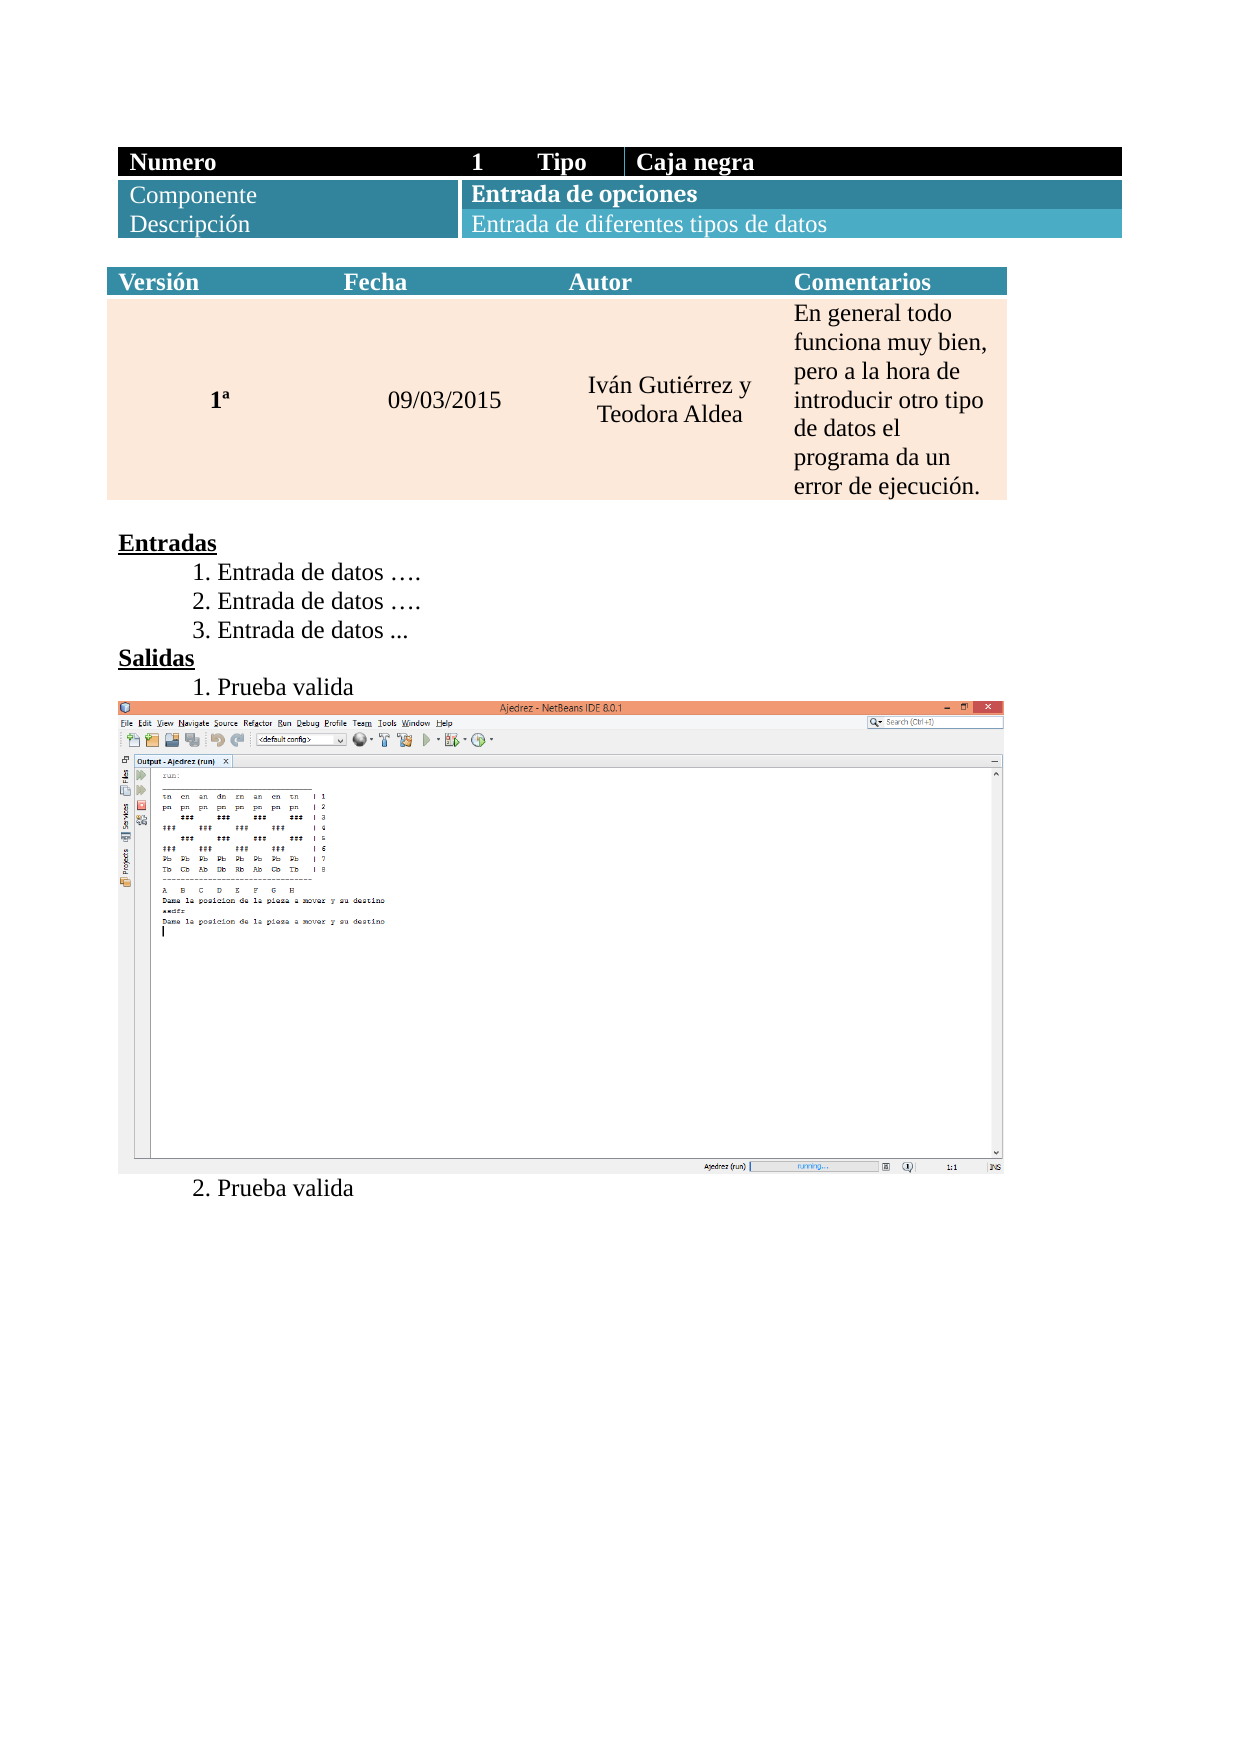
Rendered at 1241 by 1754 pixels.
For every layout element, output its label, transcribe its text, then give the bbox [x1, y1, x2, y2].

table_header Comentarios [782, 267, 1007, 295]
picture [118, 701, 1004, 1174]
table_cell 1ª [107, 299, 332, 500]
table_header Autor [557, 267, 782, 295]
table_cell En general todo funciona muy bien, pero a la hora de introducir otro tipo de datos el programa da un error de ejecución. [782, 299, 1007, 500]
text Salidas [118, 643, 1122, 672]
table_header Fecha [332, 267, 557, 295]
table_cell Componente [118, 180, 458, 209]
text 3. Entrada de datos ... [118, 615, 1122, 643]
table_cell Descripción [118, 209, 458, 238]
text 2. Prueba valida [118, 1173, 1122, 1202]
table_header Versión [107, 267, 332, 295]
table_cell Entrada de opciones [462, 180, 1122, 209]
table_header Tipo [526, 147, 624, 176]
table_cell 09/03/2015 [332, 299, 557, 500]
text 1. Entrada de datos …. [118, 557, 1122, 586]
table_header 1 [460, 147, 526, 176]
text 1. Prueba valida [118, 672, 1122, 701]
text 2. Entrada de datos …. [118, 586, 1122, 615]
table_header Numero [118, 147, 460, 176]
table_cell Iván Gutiérrez y Teodora Aldea [557, 299, 782, 500]
table_header Caja negra [625, 147, 1122, 176]
table_cell Entrada de diferentes tipos de datos [462, 209, 1122, 238]
text Entradas [118, 528, 1122, 557]
